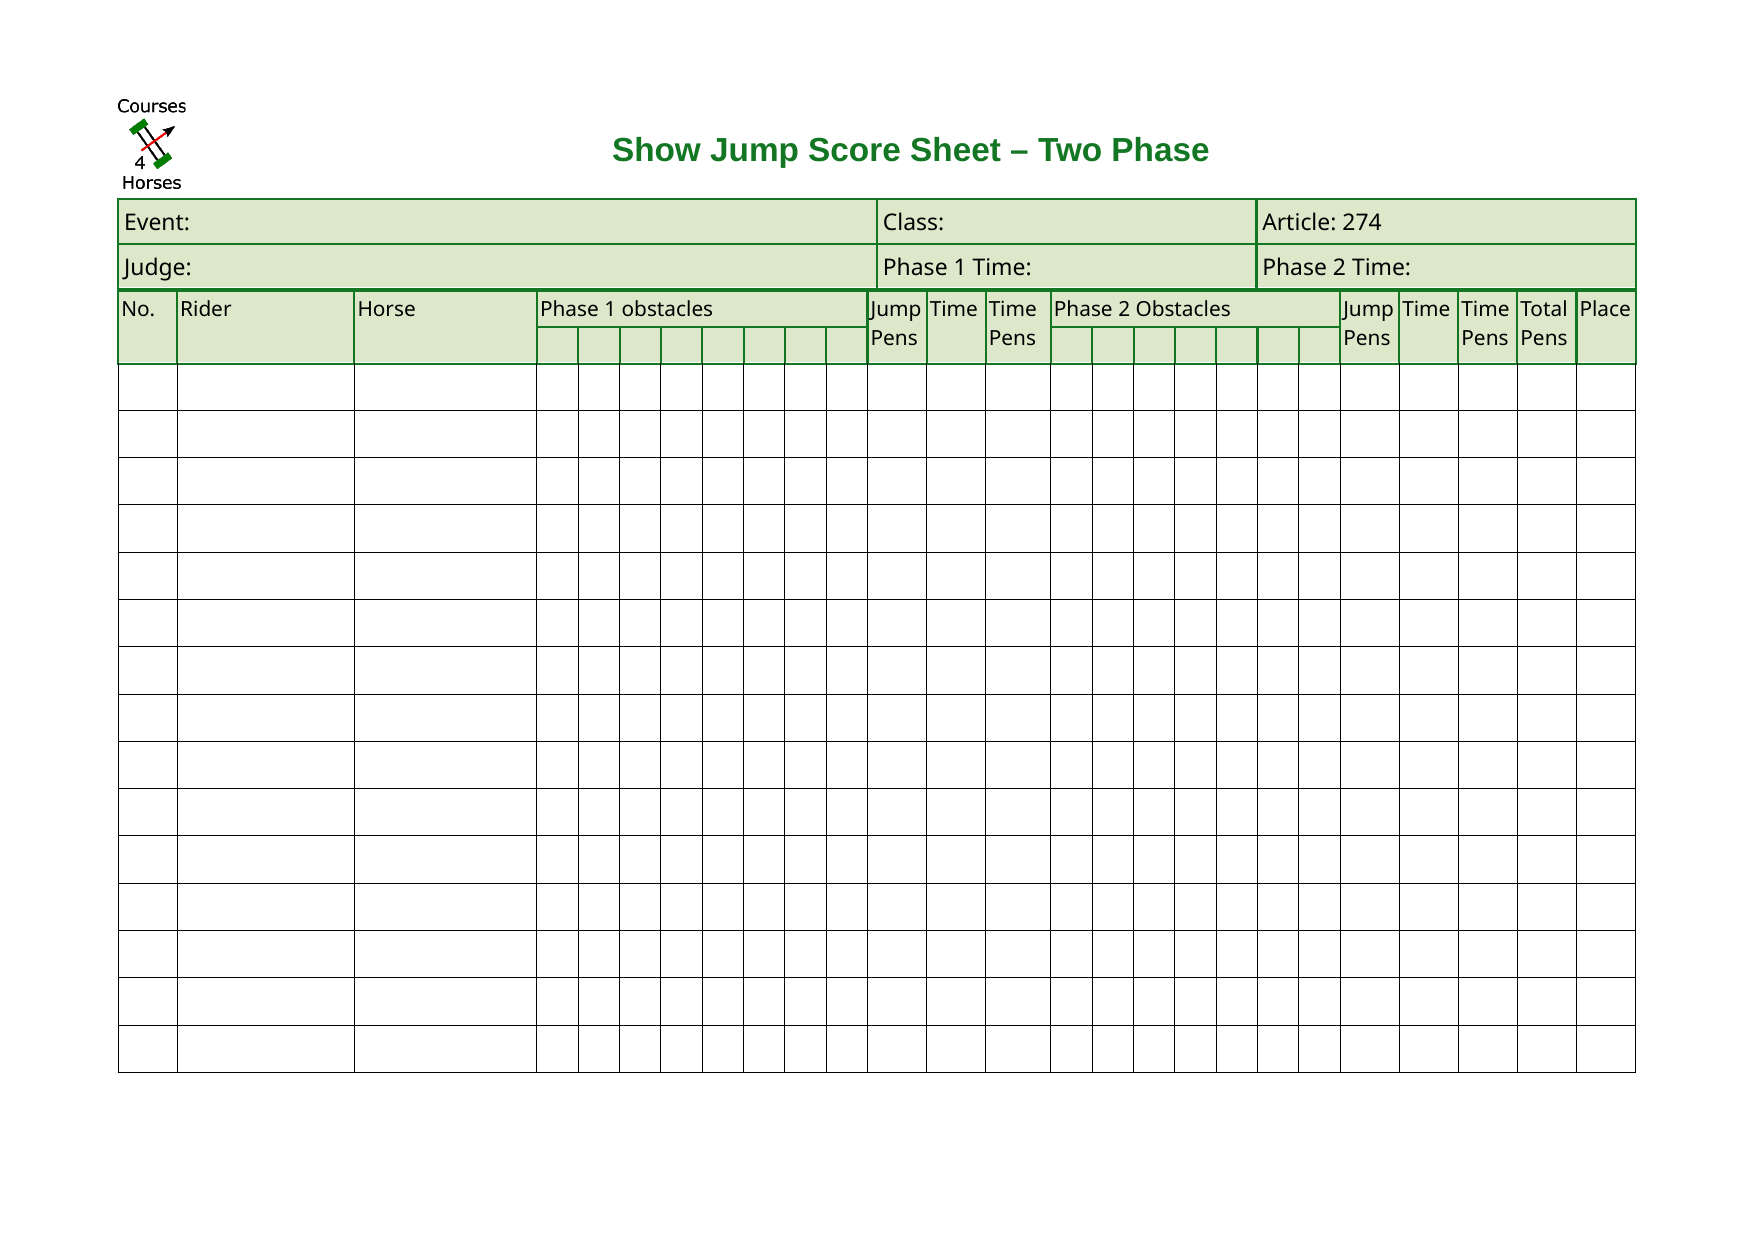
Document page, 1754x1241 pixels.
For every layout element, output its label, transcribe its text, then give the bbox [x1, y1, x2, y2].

table_header No. [119, 292, 176, 362]
table_cell [355, 600, 536, 646]
table_cell [1051, 836, 1092, 883]
table_cell [986, 742, 1050, 788]
table_cell [1341, 411, 1399, 457]
table_cell [1175, 647, 1216, 693]
table_cell [1134, 411, 1174, 457]
table_cell [1051, 505, 1092, 552]
table_cell [1518, 365, 1576, 410]
table_cell [744, 647, 784, 693]
table_cell [1258, 978, 1298, 1024]
table_cell [620, 695, 660, 741]
table_cell [1400, 789, 1458, 835]
table_cell [744, 742, 784, 788]
table_cell [745, 328, 784, 362]
table_cell [785, 931, 826, 977]
table_cell [537, 458, 578, 504]
table_cell [1217, 505, 1257, 552]
table_cell [1459, 695, 1517, 741]
table_cell [986, 647, 1050, 693]
table_cell [119, 647, 177, 693]
table_cell [785, 553, 826, 599]
table_cell [661, 789, 702, 835]
table_cell [1518, 458, 1576, 504]
table_cell [119, 978, 177, 1024]
table_cell [119, 1026, 177, 1072]
table_cell [1051, 884, 1092, 930]
table_cell [1341, 884, 1399, 930]
table_cell [1093, 931, 1133, 977]
table_cell [785, 836, 826, 883]
table_cell [868, 742, 926, 788]
table_cell [1051, 1026, 1092, 1072]
table_cell [1093, 505, 1133, 552]
table_cell [119, 411, 177, 457]
table_cell [178, 458, 354, 504]
table_cell [744, 553, 784, 599]
picture [118, 99, 186, 189]
table_cell [1400, 978, 1458, 1024]
table_cell [868, 789, 926, 835]
table_cell [119, 742, 177, 788]
table_cell [1093, 742, 1133, 788]
table_cell [868, 1026, 926, 1072]
table_header Time [928, 292, 985, 362]
table_cell [1518, 789, 1576, 835]
table_cell [579, 647, 619, 693]
table_cell [827, 328, 866, 362]
table_cell [579, 505, 619, 552]
table_cell [927, 505, 985, 552]
table_cell [1577, 884, 1635, 930]
table_cell [744, 931, 784, 977]
table_cell [744, 458, 784, 504]
table_cell [927, 931, 985, 977]
table_cell [868, 458, 926, 504]
table_cell [1577, 411, 1635, 457]
table_cell [703, 458, 743, 504]
table_cell [744, 365, 784, 410]
table_cell [178, 365, 354, 410]
table_cell [703, 789, 743, 835]
table_header Time Pens [987, 292, 1050, 362]
table_cell [703, 836, 743, 883]
table_cell [1299, 789, 1340, 835]
table_cell [1518, 1026, 1576, 1072]
table_cell [927, 647, 985, 693]
table_cell [1176, 328, 1215, 362]
table_cell [1051, 365, 1092, 410]
table_cell [827, 365, 867, 410]
table_cell [1459, 836, 1517, 883]
table_cell [1051, 789, 1092, 835]
table_cell [620, 553, 660, 599]
table_cell [744, 1026, 784, 1072]
table_cell [661, 600, 702, 646]
table_cell [1175, 695, 1216, 741]
table_cell [1459, 647, 1517, 693]
table_cell [355, 695, 536, 741]
table_cell [1134, 742, 1174, 788]
table_cell [537, 695, 578, 741]
table_cell [1299, 600, 1340, 646]
table_cell [1518, 695, 1576, 741]
table_cell [986, 458, 1050, 504]
table_cell [827, 931, 867, 977]
table_cell [1300, 328, 1339, 362]
table_cell [1093, 884, 1133, 930]
table_cell [1299, 978, 1340, 1024]
table_cell [661, 411, 702, 457]
table_cell [927, 978, 985, 1024]
table_cell [119, 836, 177, 883]
table_cell [1577, 505, 1635, 552]
table_cell [1217, 600, 1257, 646]
table_cell [661, 836, 702, 883]
table_cell [1518, 836, 1576, 883]
table_cell [986, 978, 1050, 1024]
table_cell [1217, 647, 1257, 693]
table_cell [579, 1026, 619, 1072]
table_cell [1459, 505, 1517, 552]
table_cell [744, 884, 784, 930]
table_cell [1459, 411, 1517, 457]
table_cell [1400, 365, 1458, 410]
table_cell [1299, 884, 1340, 930]
table_cell [1459, 789, 1517, 835]
table_cell [1299, 1026, 1340, 1072]
table_cell [538, 328, 577, 362]
table_cell [1518, 411, 1576, 457]
table_cell [620, 411, 660, 457]
table_cell [1459, 1026, 1517, 1072]
table_cell [1175, 553, 1216, 599]
table_cell [785, 884, 826, 930]
table_cell [1299, 695, 1340, 741]
table_cell [178, 695, 354, 741]
table_cell [119, 789, 177, 835]
table_cell [1051, 458, 1092, 504]
table_cell [1518, 647, 1576, 693]
table_cell [1217, 328, 1256, 362]
table_cell [785, 647, 826, 693]
table_cell [1400, 742, 1458, 788]
table_cell [1134, 695, 1174, 741]
table_cell [868, 365, 926, 410]
table_cell [178, 742, 354, 788]
table_cell [868, 647, 926, 693]
table_cell [1175, 505, 1216, 552]
table_cell [1175, 600, 1216, 646]
table_cell [1093, 647, 1133, 693]
table_cell [1258, 1026, 1298, 1072]
table_cell [579, 836, 619, 883]
table_cell [355, 1026, 536, 1072]
table_cell [178, 1026, 354, 1072]
table_cell [1175, 978, 1216, 1024]
table_cell [537, 978, 578, 1024]
table_cell [1299, 647, 1340, 693]
table_cell [927, 1026, 985, 1072]
table_cell [1175, 365, 1216, 410]
table_cell [620, 505, 660, 552]
table_cell [785, 365, 826, 410]
table_cell [1577, 553, 1635, 599]
table_cell [744, 836, 784, 883]
table_cell [986, 505, 1050, 552]
table_cell [119, 600, 177, 646]
table_cell [620, 884, 660, 930]
table_cell [986, 1026, 1050, 1072]
table_cell [827, 836, 867, 883]
table_cell [355, 505, 536, 552]
table_cell [1341, 978, 1399, 1024]
table_cell [785, 505, 826, 552]
table_cell [661, 365, 702, 410]
table_cell [1459, 742, 1517, 788]
table_cell [1299, 365, 1340, 410]
table_cell [1518, 884, 1576, 930]
table_cell [1518, 553, 1576, 599]
table_cell [178, 553, 354, 599]
table_cell [1341, 365, 1399, 410]
table_cell [1400, 931, 1458, 977]
table_cell [1051, 647, 1092, 693]
table_cell [355, 553, 536, 599]
table_cell [868, 884, 926, 930]
table_cell [1577, 695, 1635, 741]
table_cell [927, 458, 985, 504]
table_cell [868, 600, 926, 646]
table_cell [927, 836, 985, 883]
table_cell [1175, 884, 1216, 930]
table_cell [1459, 600, 1517, 646]
table_cell [1299, 411, 1340, 457]
table_cell [178, 931, 354, 977]
table_header Phase 1 obstacles [538, 292, 866, 326]
table_cell [355, 884, 536, 930]
table_cell [1258, 647, 1298, 693]
table_cell [661, 1026, 702, 1072]
table_cell [1400, 411, 1458, 457]
table_cell [579, 884, 619, 930]
table_header Jump Pens [1341, 292, 1398, 362]
table_cell [620, 647, 660, 693]
table_cell [1258, 365, 1298, 410]
table_cell [1175, 836, 1216, 883]
table_cell [785, 411, 826, 457]
table_cell [785, 458, 826, 504]
table_cell [703, 1026, 743, 1072]
table_cell [703, 884, 743, 930]
table_cell [579, 411, 619, 457]
table_cell [1577, 458, 1635, 504]
table_cell [620, 600, 660, 646]
table_cell [355, 458, 536, 504]
table_cell [1051, 695, 1092, 741]
table_cell [1400, 836, 1458, 883]
table_cell [355, 647, 536, 693]
table_cell [1134, 365, 1174, 410]
table_header Class: [878, 200, 1255, 243]
table_cell [927, 600, 985, 646]
table_cell [744, 600, 784, 646]
table_cell [620, 931, 660, 977]
table_cell [1577, 789, 1635, 835]
table_cell [1093, 695, 1133, 741]
table_cell [1175, 1026, 1216, 1072]
table_cell [1459, 458, 1517, 504]
table_cell [1217, 458, 1257, 504]
table_cell [1341, 1026, 1399, 1072]
table_cell [703, 553, 743, 599]
table_cell [579, 931, 619, 977]
table_cell [1217, 742, 1257, 788]
table_cell [1341, 789, 1399, 835]
table_cell [986, 600, 1050, 646]
table_cell [1341, 505, 1399, 552]
table_cell [986, 695, 1050, 741]
table_header Horse [355, 292, 536, 362]
table_cell [579, 789, 619, 835]
table_cell [1175, 789, 1216, 835]
table_cell [1217, 836, 1257, 883]
table_header Phase 2 Obstacles [1052, 292, 1339, 326]
table_cell [1134, 600, 1174, 646]
table_cell [119, 884, 177, 930]
table_cell [986, 789, 1050, 835]
table_header Event: [119, 200, 876, 243]
table_cell [579, 365, 619, 410]
table_header Time [1400, 292, 1457, 362]
table_cell [785, 978, 826, 1024]
table_cell [579, 328, 619, 362]
table_cell [537, 505, 578, 552]
table_cell [1134, 505, 1174, 552]
table_cell [868, 695, 926, 741]
table_cell [537, 742, 578, 788]
table_cell [1175, 742, 1216, 788]
table_cell [1518, 505, 1576, 552]
table_cell [868, 836, 926, 883]
table_header Jump Pens [869, 292, 926, 362]
table_cell [744, 505, 784, 552]
table_cell [1459, 884, 1517, 930]
table_cell [1258, 884, 1298, 930]
table_cell [661, 505, 702, 552]
table_cell [1217, 365, 1257, 410]
table_cell [661, 553, 702, 599]
table_cell [579, 978, 619, 1024]
table_cell [927, 789, 985, 835]
table_cell [1093, 1026, 1133, 1072]
table_cell [1577, 600, 1635, 646]
table_cell [178, 836, 354, 883]
table_cell [1258, 836, 1298, 883]
table_header Total Pens [1518, 292, 1575, 362]
table_cell [537, 884, 578, 930]
table_cell [827, 553, 867, 599]
table_cell [661, 647, 702, 693]
table_cell [537, 1026, 578, 1072]
table_header Place [1578, 292, 1635, 362]
table_cell [1518, 742, 1576, 788]
table_cell [1217, 789, 1257, 835]
table_cell [1259, 328, 1298, 362]
table_cell [927, 365, 985, 410]
table_cell [355, 978, 536, 1024]
table_cell [1258, 411, 1298, 457]
table_cell [986, 553, 1050, 599]
table_cell [620, 742, 660, 788]
table_cell [1051, 742, 1092, 788]
table_cell [1258, 789, 1298, 835]
table_cell [703, 742, 743, 788]
table_cell [1258, 931, 1298, 977]
table_cell [119, 365, 177, 410]
table_cell [827, 647, 867, 693]
table_cell [1577, 365, 1635, 410]
table_cell [986, 836, 1050, 883]
table_cell [579, 458, 619, 504]
table_cell [1134, 884, 1174, 930]
table_header Time Pens [1459, 292, 1516, 362]
table_cell [927, 411, 985, 457]
table_cell [119, 931, 177, 977]
table_cell [1258, 695, 1298, 741]
table_cell [927, 553, 985, 599]
table_cell [1299, 742, 1340, 788]
table_cell [1051, 553, 1092, 599]
table_cell [355, 836, 536, 883]
table_cell [1459, 553, 1517, 599]
table_cell [868, 978, 926, 1024]
table_cell [355, 789, 536, 835]
table_cell Judge: [119, 245, 876, 287]
table_cell [986, 365, 1050, 410]
table_cell [703, 931, 743, 977]
table_cell [537, 836, 578, 883]
table_cell [620, 978, 660, 1024]
table_cell [868, 411, 926, 457]
table_cell [827, 1026, 867, 1072]
table_cell [355, 742, 536, 788]
table_cell [1459, 978, 1517, 1024]
table_cell [1341, 695, 1399, 741]
table_cell [703, 695, 743, 741]
table_cell [178, 505, 354, 552]
table_cell [927, 695, 985, 741]
table_cell [537, 600, 578, 646]
table_cell [744, 695, 784, 741]
table_cell [827, 505, 867, 552]
table_cell [537, 365, 578, 410]
table_cell [927, 742, 985, 788]
table_cell [1093, 836, 1133, 883]
table_cell [827, 742, 867, 788]
table_cell [1217, 553, 1257, 599]
table_cell [119, 505, 177, 552]
table_cell [1134, 553, 1174, 599]
table_cell [1135, 328, 1174, 362]
table_cell [119, 695, 177, 741]
table_cell [1093, 789, 1133, 835]
table_cell [1175, 931, 1216, 977]
table_cell [785, 695, 826, 741]
table_cell [537, 789, 578, 835]
table_cell [986, 884, 1050, 930]
table_cell [785, 742, 826, 788]
table_cell [178, 884, 354, 930]
table_cell [537, 647, 578, 693]
table_cell [1217, 411, 1257, 457]
table_cell [620, 458, 660, 504]
table_cell [1341, 742, 1399, 788]
table_cell Phase 1 Time: [878, 245, 1255, 287]
table_cell [1299, 553, 1340, 599]
table_cell [579, 553, 619, 599]
table_cell [785, 600, 826, 646]
table_cell [1299, 458, 1340, 504]
table_cell [119, 458, 177, 504]
table_cell [1217, 884, 1257, 930]
table_cell [1518, 600, 1576, 646]
table_cell [620, 789, 660, 835]
table_cell [1134, 458, 1174, 504]
table_cell [703, 365, 743, 410]
table_cell [1093, 411, 1133, 457]
table_cell [703, 600, 743, 646]
table_cell [1341, 836, 1399, 883]
table_cell [1217, 978, 1257, 1024]
table_cell [1051, 411, 1092, 457]
table_cell [744, 978, 784, 1024]
table_cell [1577, 931, 1635, 977]
table_cell [537, 411, 578, 457]
table_cell [986, 931, 1050, 977]
table_cell [1258, 742, 1298, 788]
table_cell [785, 789, 826, 835]
table_cell [621, 328, 660, 362]
table_cell [1217, 1026, 1257, 1072]
table_cell [1134, 647, 1174, 693]
table_cell [1134, 1026, 1174, 1072]
table_cell [1341, 553, 1399, 599]
table_cell [661, 695, 702, 741]
table_cell [1577, 742, 1635, 788]
table_cell [927, 884, 985, 930]
table_cell [1400, 458, 1458, 504]
table_cell [1258, 600, 1298, 646]
table_cell [178, 411, 354, 457]
table_cell [1400, 647, 1458, 693]
table_cell [1577, 1026, 1635, 1072]
table_cell [178, 789, 354, 835]
table_cell [868, 553, 926, 599]
table_cell [178, 978, 354, 1024]
table_cell [355, 931, 536, 977]
table_header Article: 274 [1258, 200, 1635, 243]
table_cell [1459, 931, 1517, 977]
table_cell [1051, 978, 1092, 1024]
table_cell [178, 647, 354, 693]
table_cell [744, 789, 784, 835]
table_cell [1299, 505, 1340, 552]
table_cell [1134, 978, 1174, 1024]
table_cell [1051, 600, 1092, 646]
table_cell [119, 553, 177, 599]
table_cell [827, 458, 867, 504]
table_cell [1400, 884, 1458, 930]
table_cell [1577, 978, 1635, 1024]
table_cell [1518, 978, 1576, 1024]
table_cell [579, 695, 619, 741]
table_cell [1258, 553, 1298, 599]
table_cell [1299, 931, 1340, 977]
table_cell [1175, 411, 1216, 457]
table_cell [1400, 1026, 1458, 1072]
table_cell [1459, 365, 1517, 410]
table_cell [1093, 365, 1133, 410]
table_cell [1093, 600, 1133, 646]
table_cell [620, 836, 660, 883]
table_cell [579, 600, 619, 646]
table_cell [827, 789, 867, 835]
table_cell [1134, 931, 1174, 977]
table_cell [827, 600, 867, 646]
table_cell [1400, 600, 1458, 646]
table_cell [620, 365, 660, 410]
table_cell [661, 458, 702, 504]
table_cell [662, 328, 701, 362]
table_cell [661, 884, 702, 930]
table_cell [661, 742, 702, 788]
table_cell [661, 931, 702, 977]
table_cell [1341, 931, 1399, 977]
table_cell [1341, 600, 1399, 646]
table_header Rider [178, 292, 353, 362]
table_cell [661, 978, 702, 1024]
table_cell [827, 411, 867, 457]
table_cell [703, 505, 743, 552]
table_cell [1577, 836, 1635, 883]
table_cell [1093, 458, 1133, 504]
table_cell [1051, 931, 1092, 977]
table_cell [703, 328, 743, 362]
table_cell [1299, 836, 1340, 883]
table_cell [1175, 458, 1216, 504]
table_cell [786, 328, 825, 362]
table_cell [1518, 931, 1576, 977]
table_cell [744, 411, 784, 457]
table_cell [537, 553, 578, 599]
table_cell Phase 2 Time: [1258, 245, 1635, 287]
table_cell [1400, 695, 1458, 741]
table_cell [827, 978, 867, 1024]
table_cell [1217, 931, 1257, 977]
table_cell [1400, 505, 1458, 552]
table_cell [1577, 647, 1635, 693]
table_cell [1400, 553, 1458, 599]
table_cell [703, 978, 743, 1024]
table_cell [1258, 505, 1298, 552]
table_cell [1134, 836, 1174, 883]
table_cell [537, 931, 578, 977]
table_cell [703, 647, 743, 693]
table_cell [1134, 789, 1174, 835]
table_cell [1052, 328, 1091, 362]
table_cell [1217, 695, 1257, 741]
table_cell [1093, 328, 1133, 362]
table_cell [355, 365, 536, 410]
table_cell [620, 1026, 660, 1072]
table_cell [703, 411, 743, 457]
table_cell [178, 600, 354, 646]
table_cell [1093, 978, 1133, 1024]
table_cell [1258, 458, 1298, 504]
table_cell [1341, 647, 1399, 693]
table_cell [827, 695, 867, 741]
table_cell [1341, 458, 1399, 504]
subtitle Show Jump Score Sheet – Two Phase [186, 130, 1636, 168]
table_cell [355, 411, 536, 457]
table_cell [868, 931, 926, 977]
table_cell [827, 884, 867, 930]
table_cell [1093, 553, 1133, 599]
table_cell [986, 411, 1050, 457]
table_cell [579, 742, 619, 788]
table_cell [868, 505, 926, 552]
table_cell [785, 1026, 826, 1072]
